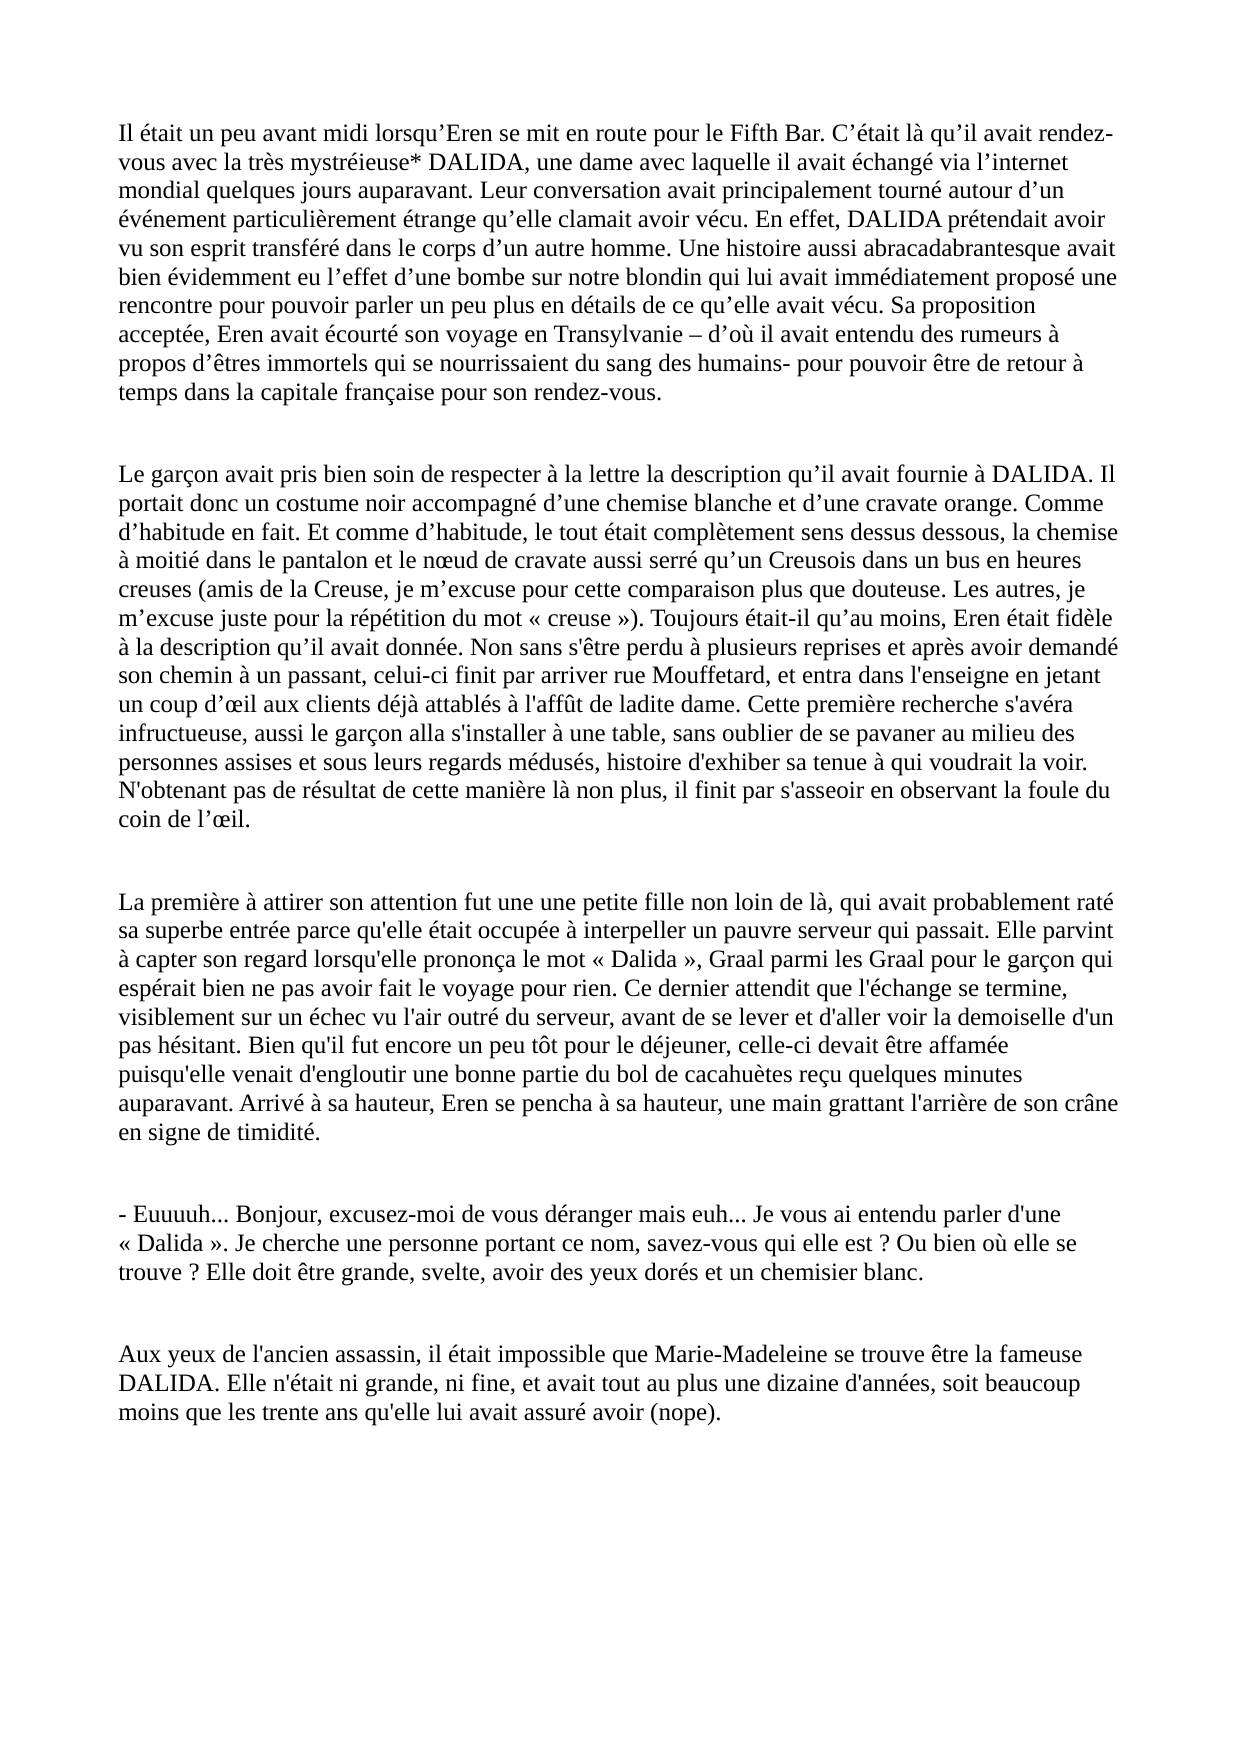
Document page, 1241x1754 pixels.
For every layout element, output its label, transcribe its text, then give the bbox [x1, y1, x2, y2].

text Il était un peu avant midi lorsqu’Eren se mit en route pour le Fifth Bar. C’était là qu’il avait rendez-vous avec la très mystréieuse* DALIDA, une dame avec laquelle il avait échangé via l’internet mondial quelques jours auparavant. Leur conversation avait principalement tourné autour d’un événement particulièrement étrange qu’elle clamait avoir vécu. En effet, DALIDA prétendait avoir vu son esprit transféré dans le corps d’un autre homme. Une histoire aussi abracadabrantesque avait bien évidemment eu l’effet d’une bombe sur notre blondin qui lui avait immédiatement proposé une rencontre pour pouvoir parler un peu plus en détails de ce qu’elle avait vécu. Sa proposition acceptée, Eren avait écourté son voyage en Transylvanie – d’où il avait entendu des rumeurs à propos d’êtres immortels qui se nourrissaient du sang des humains- pour pouvoir être de retour à temps dans la capitale française pour son rendez-vous. [118, 118, 1122, 406]
text La première à attirer son attention fut une une petite fille non loin de là, qui avait probablement raté sa superbe entrée parce qu'elle était occupée à interpeller un pauvre serveur qui passait. Elle parvint à capter son regard lorsqu'elle prononça le mot « Dalida », Graal parmi les Graal pour le garçon qui espérait bien ne pas avoir fait le voyage pour rien. Ce dernier attendit que l'échange se termine, visiblement sur un échec vu l'air outré du serveur, avant de se lever et d'aller voir la demoiselle d'un pas hésitant. Bien qu'il fut encore un peu tôt pour le déjeuner, celle-ci devait être affamée puisqu'elle venait d'engloutir une bonne partie du bol de cacahuètes reçu quelques minutes auparavant. Arrivé à sa hauteur, Eren se pencha à sa hauteur, une main grattant l'arrière de son crâne en signe de timidité. [118, 887, 1122, 1146]
text Aux yeux de l'ancien assassin, il était impossible que Marie-Madeleine se trouve être la fameuse DALIDA. Elle n'était ni grande, ni fine, et avait tout au plus une dizaine d'années, soit beaucoup moins que les trente ans qu'elle lui avait assuré avoir (nope). [118, 1339, 1122, 1426]
text Le garçon avait pris bien soin de respecter à la lettre la description qu’il avait fournie à DALIDA. Il portait donc un costume noir accompagné d’une chemise blanche et d’une cravate orange. Comme d’habitude en fait. Et comme d’habitude, le tout était complètement sens dessus dessous, la chemise à moitié dans le pantalon et le nœud de cravate aussi serré qu’un Creusois dans un bus en heures creuses (amis de la Creuse, je m’excuse pour cette comparaison plus que douteuse. Les autres, je m’excuse juste pour la répétition du mot « creuse »). Toujours était-il qu’au moins, Eren était fidèle à la description qu’il avait donnée. Non sans s'être perdu à plusieurs reprises et après avoir demandé son chemin à un passant, celui-ci finit par arriver rue Mouffetard, et entra dans l'enseigne en jetant un coup d’œil aux clients déjà attablés à l'affût de ladite dame. Cette première recherche s'avéra infructueuse, aussi le garçon alla s'installer à une table, sans oublier de se pavaner au milieu des personnes assises et sous leurs regards médusés, histoire d'exhiber sa tenue à qui voudrait la voir. N'obtenant pas de résultat de cette manière là non plus, il finit par s'asseoir en observant la foule du coin de l’œil. [118, 459, 1122, 833]
text - Euuuuh... Bonjour, excusez-moi de vous déranger mais euh... Je vous ai entendu parler d'une « Dalida ». Je cherche une personne portant ce nom, savez-vous qui elle est ? Ou bien où elle se trouve ? Elle doit être grande, svelte, avoir des yeux dorés et un chemisier blanc. [118, 1199, 1122, 1286]
